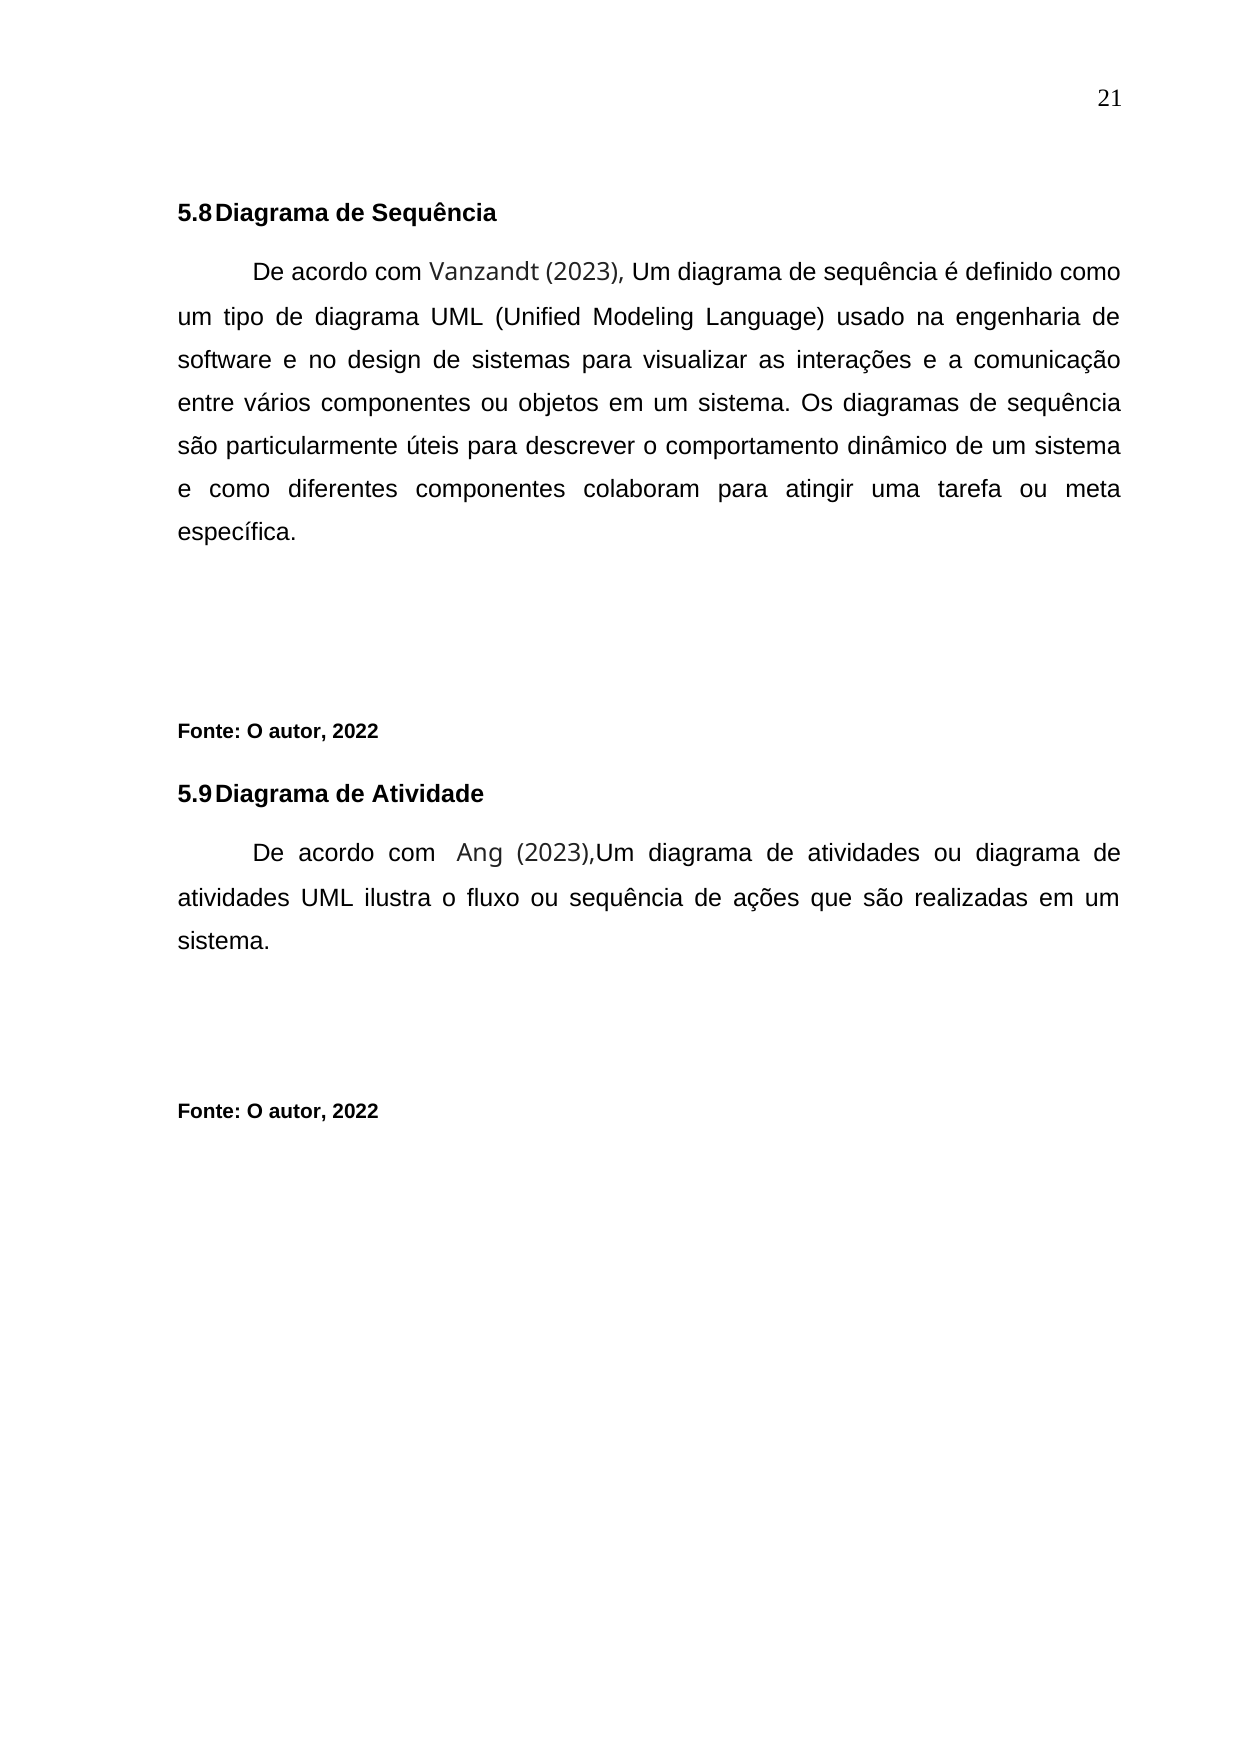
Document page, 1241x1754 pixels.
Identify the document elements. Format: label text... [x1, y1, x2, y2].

subtitle Diagrama de Sequência [177, 198, 1122, 226]
text De acordo com Ang (2023),Um diagrama de atividades ou diagrama de atividades UML ilustra o fluxo ou sequência de ações que são realizadas em um sistema. [177, 834, 1122, 955]
text Fonte: O autor, 2022 [177, 718, 1122, 742]
text De acordo com Vanzandt (2023), Um diagrama de sequência é definido como um tipo de diagrama UML (Unified Modeling Language) usado na engenharia de software e no design de sistemas para visualizar as interações e a comunicação entre vários componentes ou objetos em um sistema. Os diagramas de sequência são particularmente úteis para descrever o comportamento dinâmico de um sistema e como diferentes componentes colaboram para atingir uma tarefa ou meta específica. [177, 253, 1122, 546]
text Fonte: O autor, 2022 [177, 1099, 1122, 1123]
subtitle Diagrama de Atividade [177, 779, 1122, 808]
